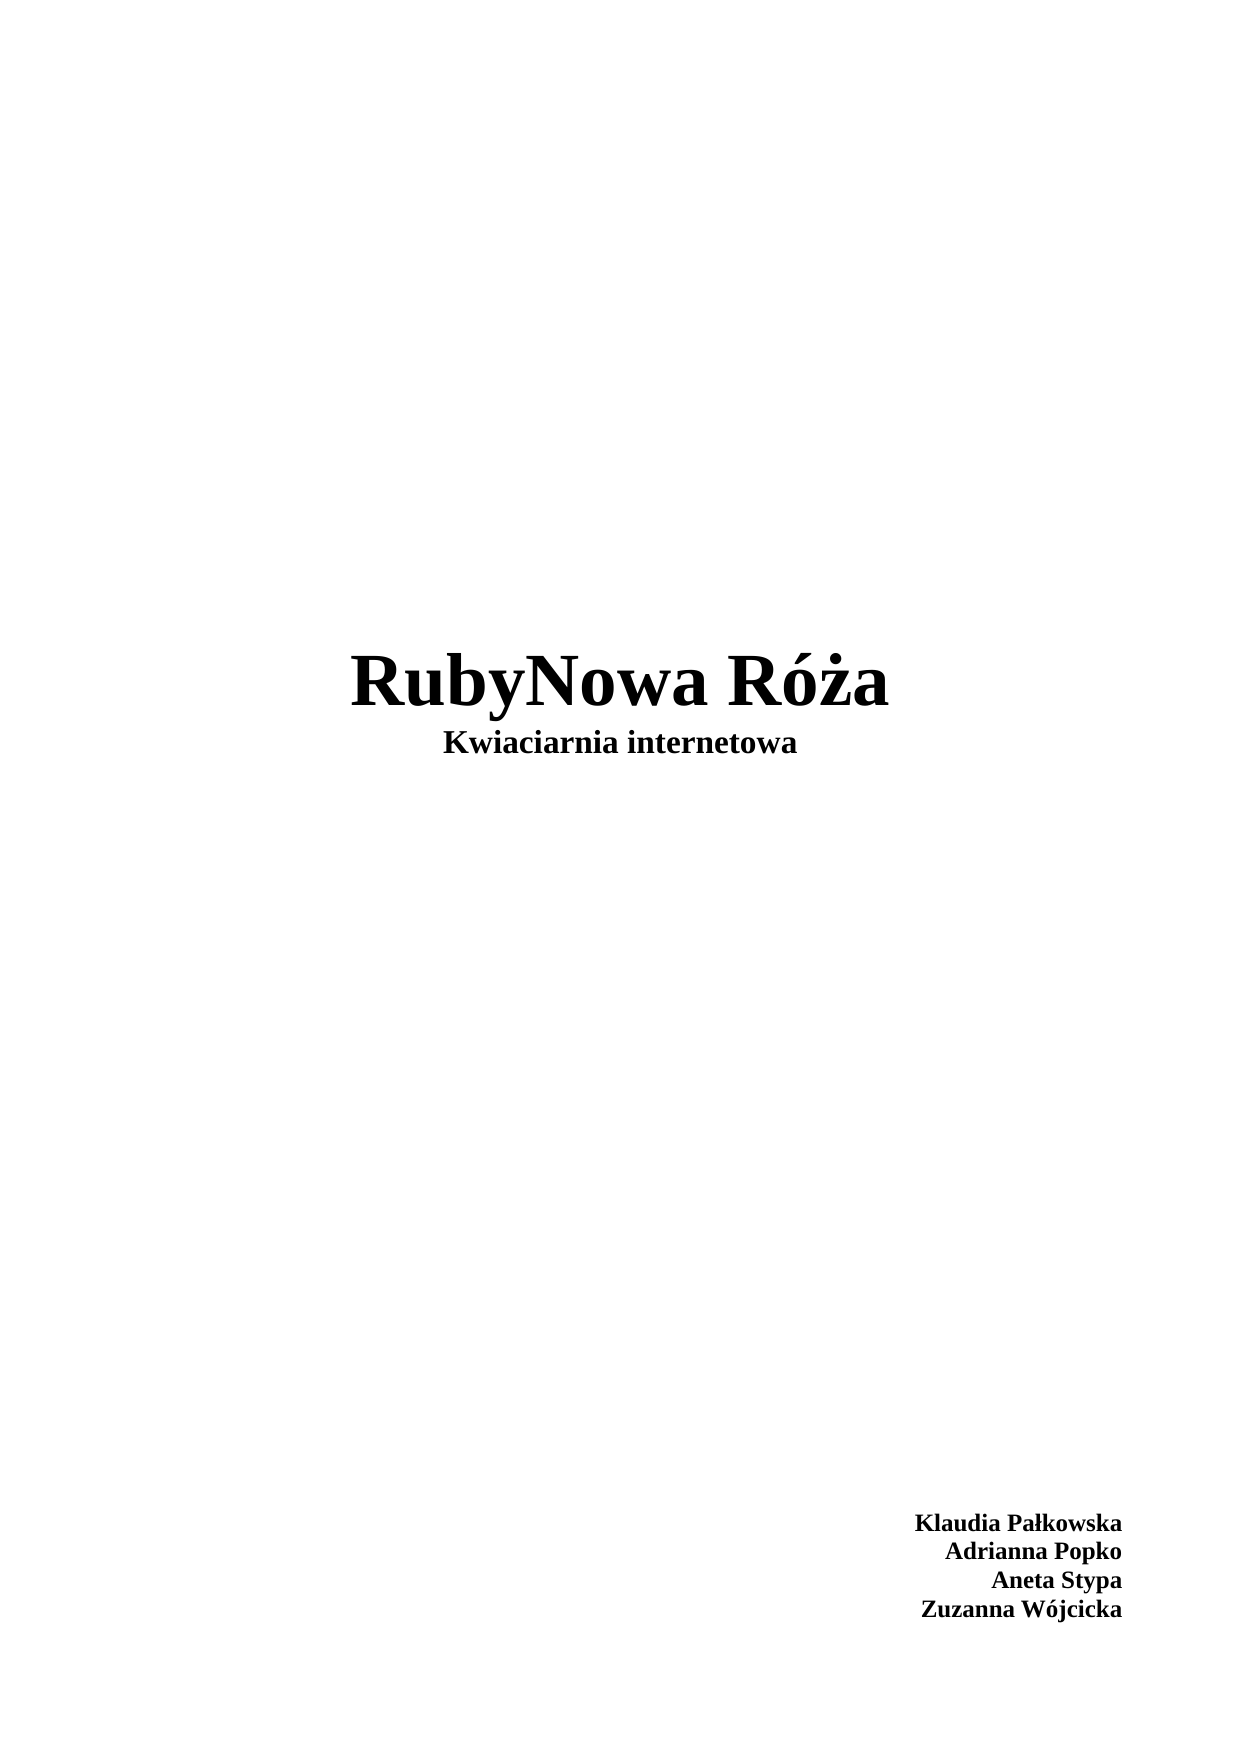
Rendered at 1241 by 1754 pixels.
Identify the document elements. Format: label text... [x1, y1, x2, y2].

text Kwiaciarnia internetowa [118, 722, 1122, 760]
text RubyNowa Róża [118, 636, 1122, 722]
text Aneta Stypa [118, 1565, 1122, 1594]
text Zuzanna Wójcicka [118, 1594, 1122, 1623]
text Adrianna Popko [118, 1536, 1122, 1565]
text Klaudia Pałkowska [118, 1508, 1122, 1536]
